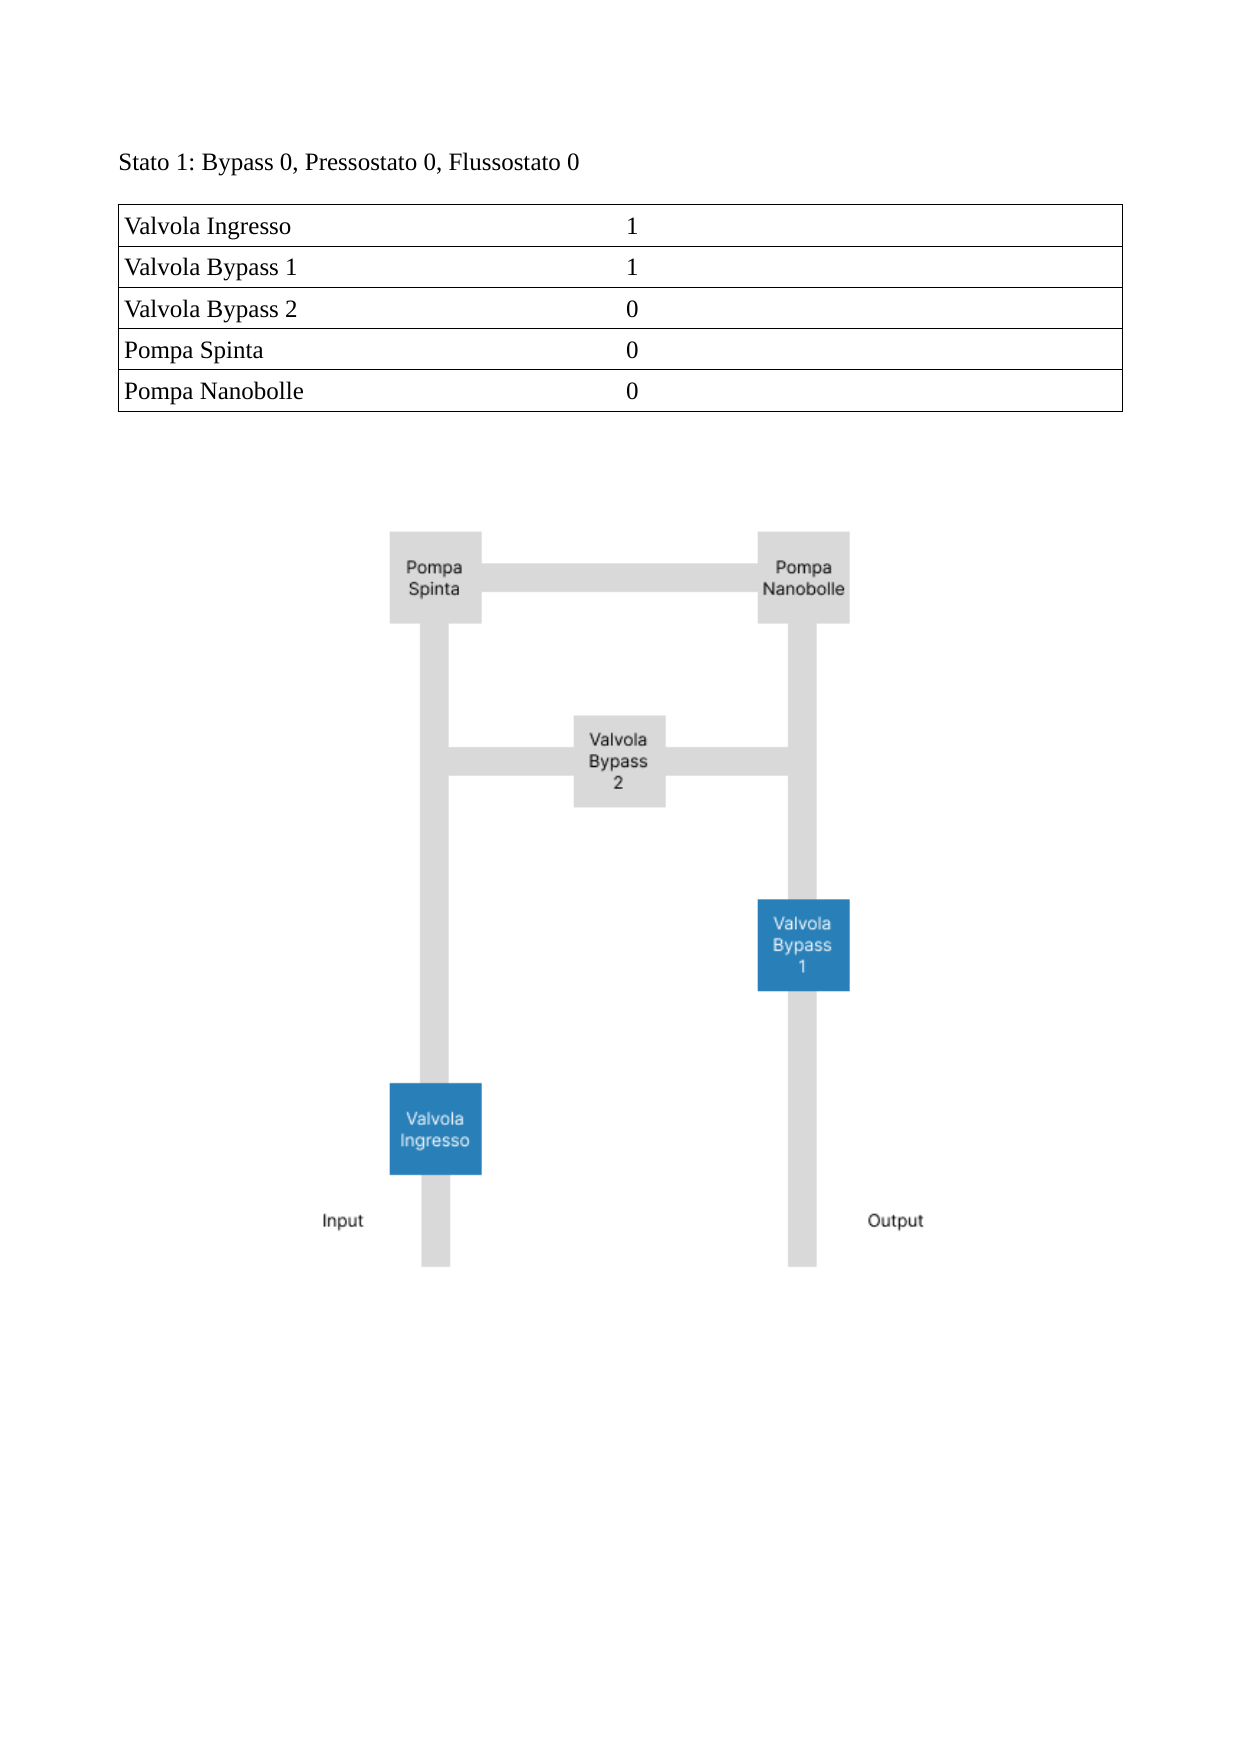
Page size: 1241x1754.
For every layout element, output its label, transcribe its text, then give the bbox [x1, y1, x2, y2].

table_cell 1 [620, 247, 1122, 287]
picture [206, 440, 1034, 1359]
table_cell 0 [620, 288, 1122, 328]
table_header 1 [620, 205, 1122, 246]
table_header Valvola Ingresso [119, 205, 620, 246]
text Stato 1: Bypass 0, Pressostato 0, Flussostato 0 [118, 147, 1122, 176]
table_cell 0 [620, 370, 1122, 411]
table_cell Valvola Bypass 2 [119, 288, 620, 328]
table_cell Valvola Bypass 1 [119, 247, 620, 287]
table_cell Pompa Spinta [119, 329, 620, 369]
table_cell Pompa Nanobolle [119, 370, 620, 411]
table_cell 0 [620, 329, 1122, 369]
